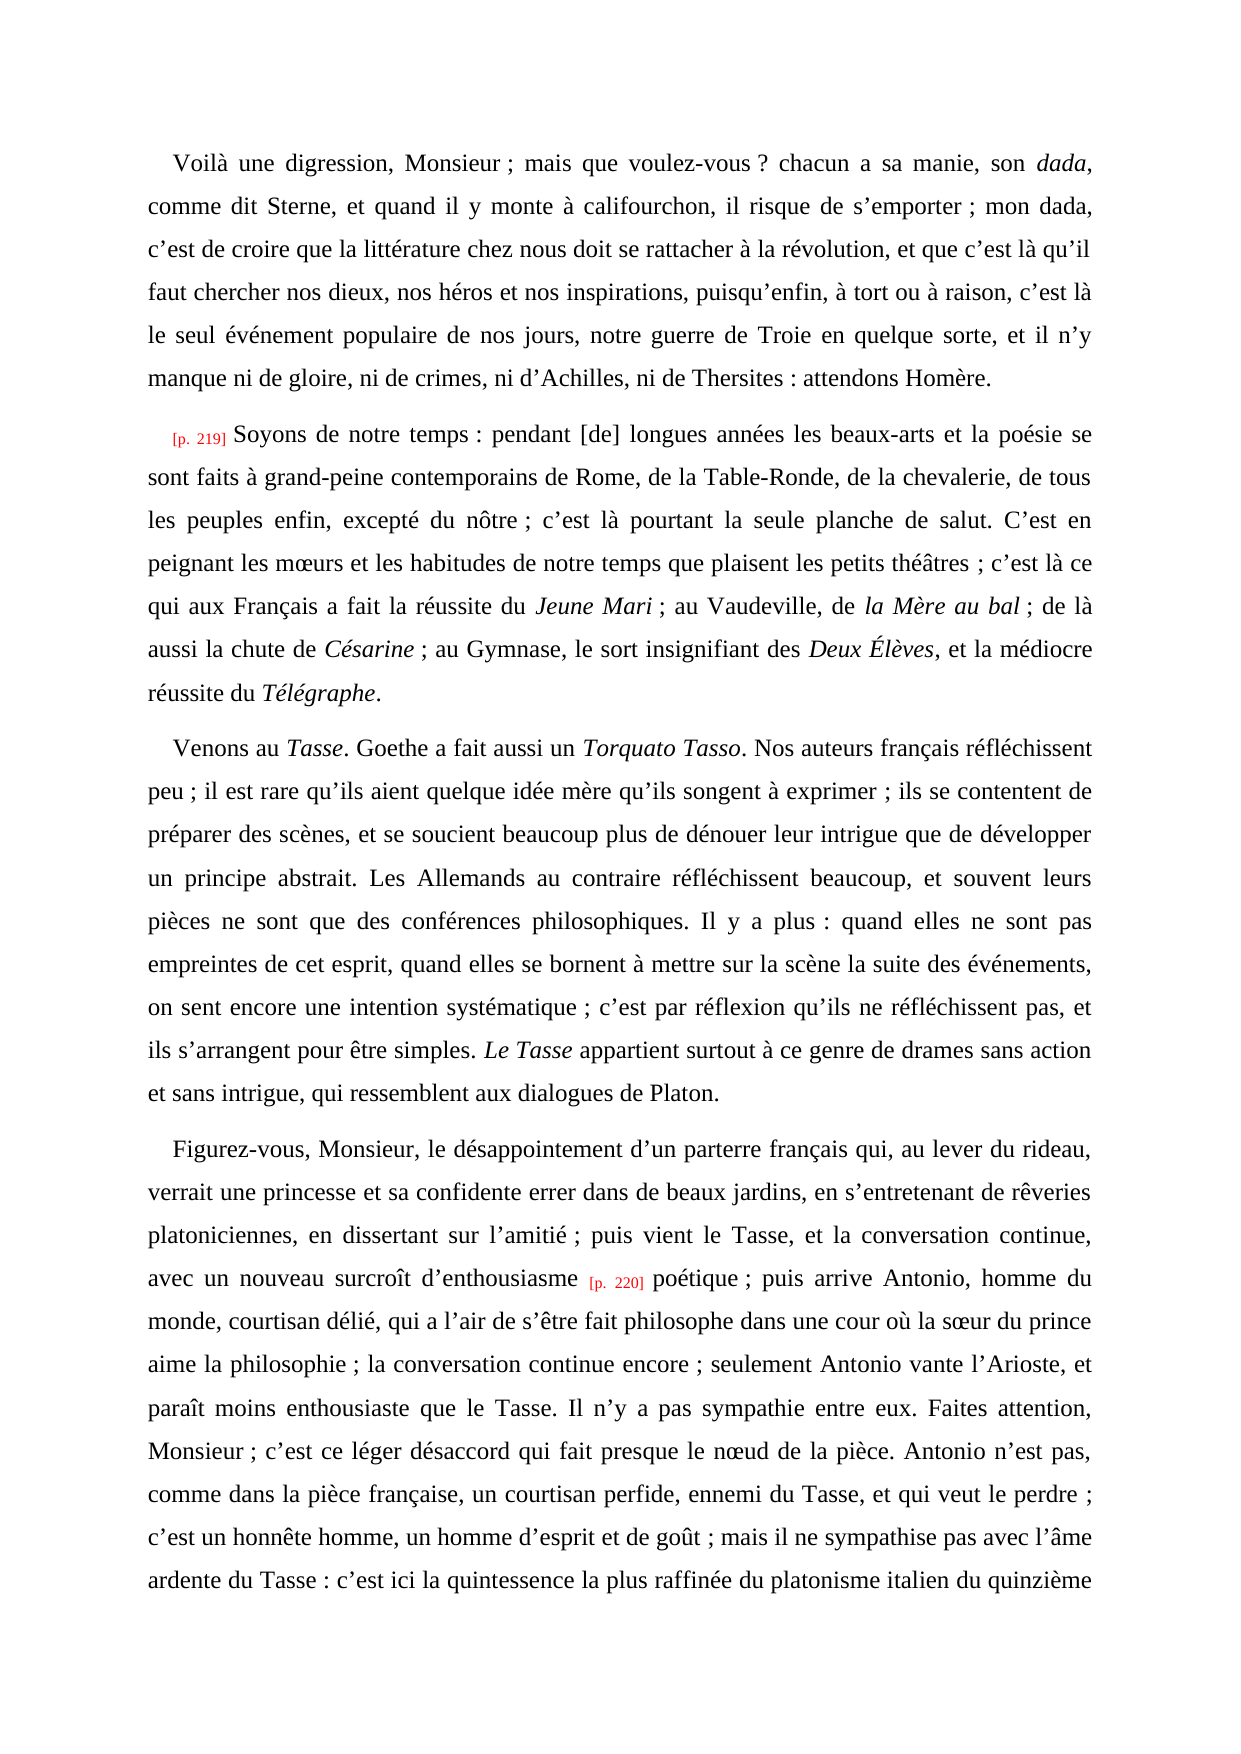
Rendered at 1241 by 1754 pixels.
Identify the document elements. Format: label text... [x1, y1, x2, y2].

text [p. 219] Soyons de notre temps : pendant [de] longues années les beaux-arts et la poésie se sont faits à grand-peine contemporains de Rome, de la Table-Ronde, de la chevalerie, de tous les peuples enfin, excepté du nôtre ; c’est là pourtant la seule planche de salut. C’est en peignant les mœurs et les habitudes de notre temps que plaisent les petits théâtres ; c’est là ce qui aux Français a fait la réussite du Jeune Mari ; au Vaudeville, de la Mère au bal ; de là aussi la chute de Césarine ; au Gymnase, le sort insignifiant des Deux Élèves, et la médiocre réussite du Télégraphe. [148, 419, 1093, 706]
text Figurez-vous, Monsieur, le désappointement d’un parterre français qui, au lever du rideau, verrait une princesse et sa confidente errer dans de beaux jardins, en s’entretenant de rêveries platoniciennes, en dissertant sur l’amitié ; puis vient le Tasse, et la conversation continue, avec un nouveau surcroît d’enthousiasme [p. 220] poétique ; puis arrive Antonio, homme du monde, courtisan délié, qui a l’air de s’être fait philosophe dans une cour où la sœur du prince aime la philosophie ; la conversation continue encore ; seulement Antonio vante l’Arioste, et paraît moins enthousiaste que le Tasse. Il n’y a pas sympathie entre eux. Faites attention, Monsieur ; c’est ce léger désaccord qui fait presque le nœud de la pièce. Antonio n’est pas, comme dans la pièce française, un courtisan perfide, ennemi du Tasse, et qui veut le perdre ; c’est un honnête homme, un homme d’esprit et de goût ; mais il ne sympathise pas avec l’âme ardente du Tasse : c’est ici la quintessence la plus raffinée du platonisme italien du quinzième [148, 1134, 1093, 1594]
text Voilà une digression, Monsieur ; mais que voulez-vous ? chacun a sa manie, son dada, comme dit Sterne, et quand il y monte à califourchon, il risque de s’emporter ; mon dada, c’est de croire que la littérature chez nous doit se rattacher à la révolution, et que c’est là qu’il faut chercher nos dieux, nos héros et nos inspirations, puisqu’enfin, à tort ou à raison, c’est là le seul événement populaire de nos jours, notre guerre de Troie en quelque sorte, et il n’y manque ni de gloire, ni de crimes, ni d’Achilles, ni de Thersites : attendons Homère. [148, 148, 1093, 392]
text Venons au Tasse. Goethe a fait aussi un Torquato Tasso. Nos auteurs français réfléchissent peu ; il est rare qu’ils aient quelque idée mère qu’ils songent à exprimer ; ils se contentent de préparer des scènes, et se soucient beaucoup plus de dénouer leur intrigue que de développer un principe abstrait. Les Allemands au contraire réfléchissent beaucoup, et souvent leurs pièces ne sont que des conférences philosophiques. Il y a plus : quand elles ne sont pas empreintes de cet esprit, quand elles se bornent à mettre sur la scène la suite des événements, on sent encore une intention systématique ; c’est par réflexion qu’ils ne réfléchissent pas, et ils s’arrangent pour être simples. Le Tasse appartient surtout à ce genre de drames sans action et sans intrigue, qui ressemblent aux dialogues de Platon. [148, 733, 1093, 1107]
